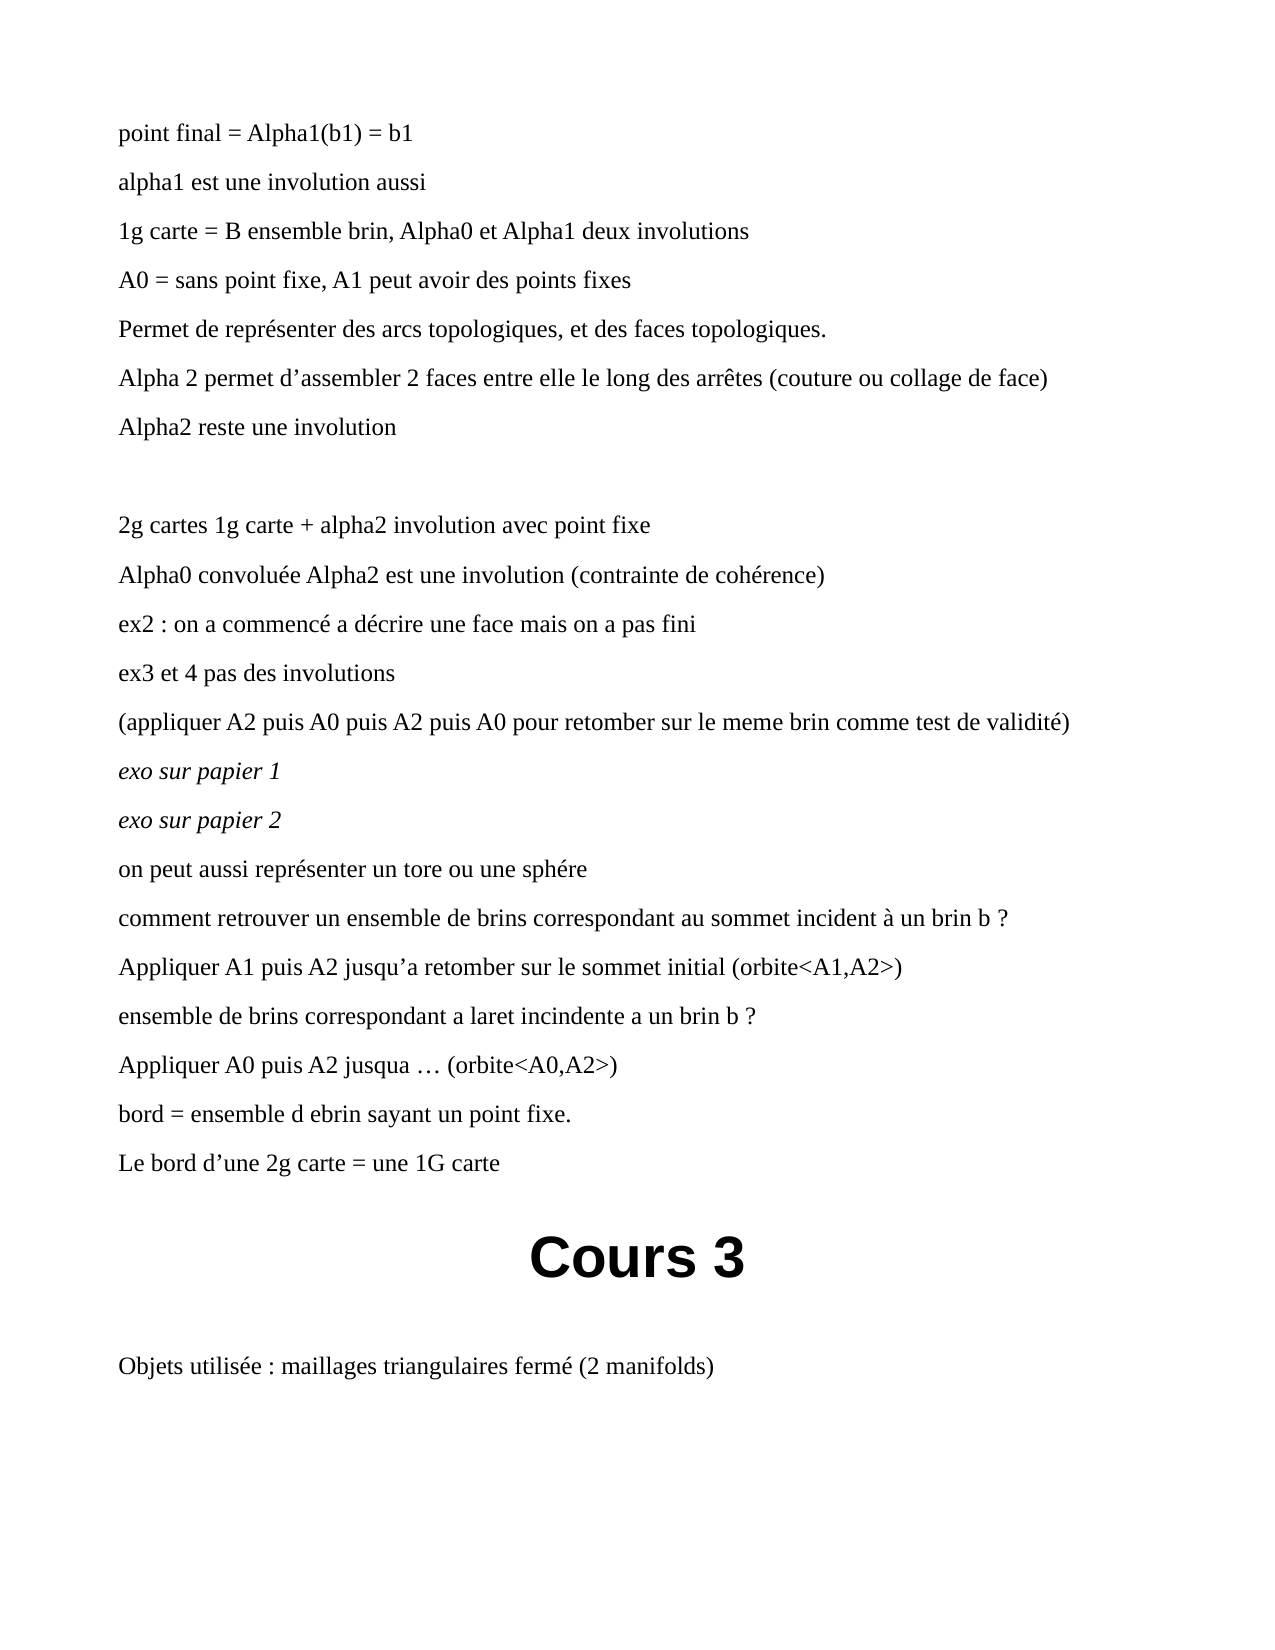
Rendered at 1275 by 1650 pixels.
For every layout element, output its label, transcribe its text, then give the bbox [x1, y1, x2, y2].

text A0 = sans point fixe, A1 peut avoir des points fixes [118, 265, 1157, 294]
text ex3 et 4 pas des involutions [118, 658, 1157, 687]
title Cours 3 [118, 1222, 1157, 1289]
text Permet de représenter des arcs topologiques, et des faces topologiques. [118, 314, 1157, 343]
text 2g cartes 1g carte + alpha2 involution avec point fixe [118, 511, 1157, 539]
text on peut aussi représenter un tore ou une sphére [118, 854, 1157, 883]
text ex2 : on a commencé a décrire une face mais on a pas fini [118, 609, 1157, 637]
text point final = Alpha1(b1) = b1 [118, 118, 1157, 147]
text Appliquer A0 puis A2 jusqua … (orbite<A0,A2>) [118, 1050, 1157, 1079]
text exo sur papier 2 [118, 805, 1157, 834]
text Le bord d’une 2g carte = une 1G carte [118, 1148, 1157, 1177]
text Alpha2 reste une involution [118, 412, 1157, 441]
text Appliquer A1 puis A2 jusqu’a retomber sur le sommet initial (orbite<A1,A2>) [118, 952, 1157, 981]
text comment retrouver un ensemble de brins correspondant au sommet incident à un brin b ? [118, 903, 1157, 932]
text ensemble de brins correspondant a laret incindente a un brin b ? [118, 1001, 1157, 1030]
text (appliquer A2 puis A0 puis A2 puis A0 pour retomber sur le meme brin comme test de validité) [118, 707, 1157, 736]
text 1g carte = B ensemble brin, Alpha0 et Alpha1 deux involutions [118, 216, 1157, 245]
text alpha1 est une involution aussi [118, 167, 1157, 196]
text bord = ensemble d ebrin sayant un point fixe. [118, 1099, 1157, 1128]
text Objets utilisée : maillages triangulaires fermé (2 manifolds) [118, 1351, 1157, 1380]
text exo sur papier 1 [118, 756, 1157, 785]
text Alpha0 convoluée Alpha2 est une involution (contrainte de cohérence) [118, 560, 1157, 588]
text Alpha 2 permet d’assembler 2 faces entre elle le long des arrêtes (couture ou collage de face) [118, 363, 1157, 392]
